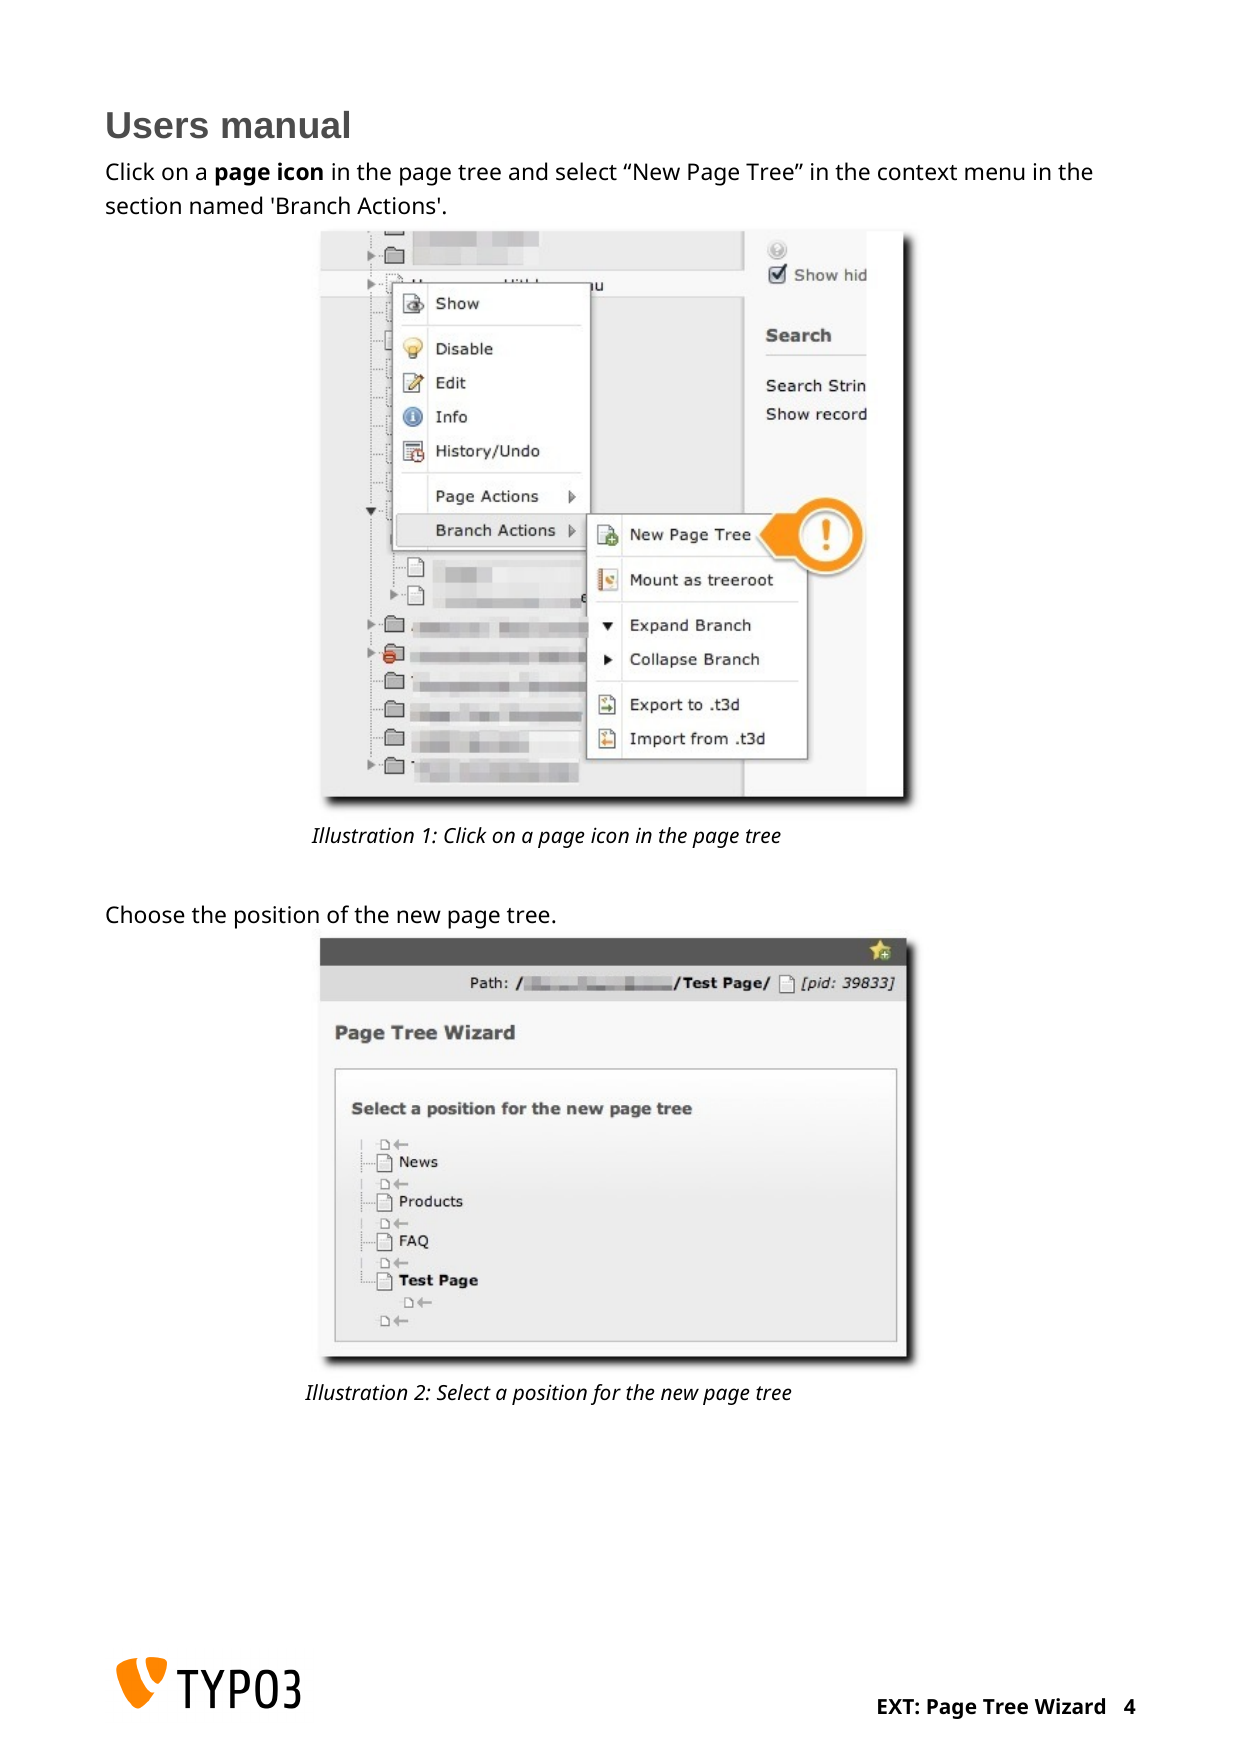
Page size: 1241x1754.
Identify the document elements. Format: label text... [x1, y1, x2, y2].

subtitle Users manual [105, 105, 1136, 147]
text Illustration 2: Select a position for the new page tree [305, 930, 935, 1407]
picture [311, 929, 929, 1379]
text Illustration 1: Click on a page icon in the page tree [312, 821, 929, 849]
picture [104, 1648, 314, 1723]
text Click on a page icon in the page tree and select “New Page Tree” in the context menu in the section named 'Branch Actions'. [105, 156, 1136, 221]
text Choose the position of the new page tree. [105, 899, 1136, 930]
picture [311, 221, 929, 821]
